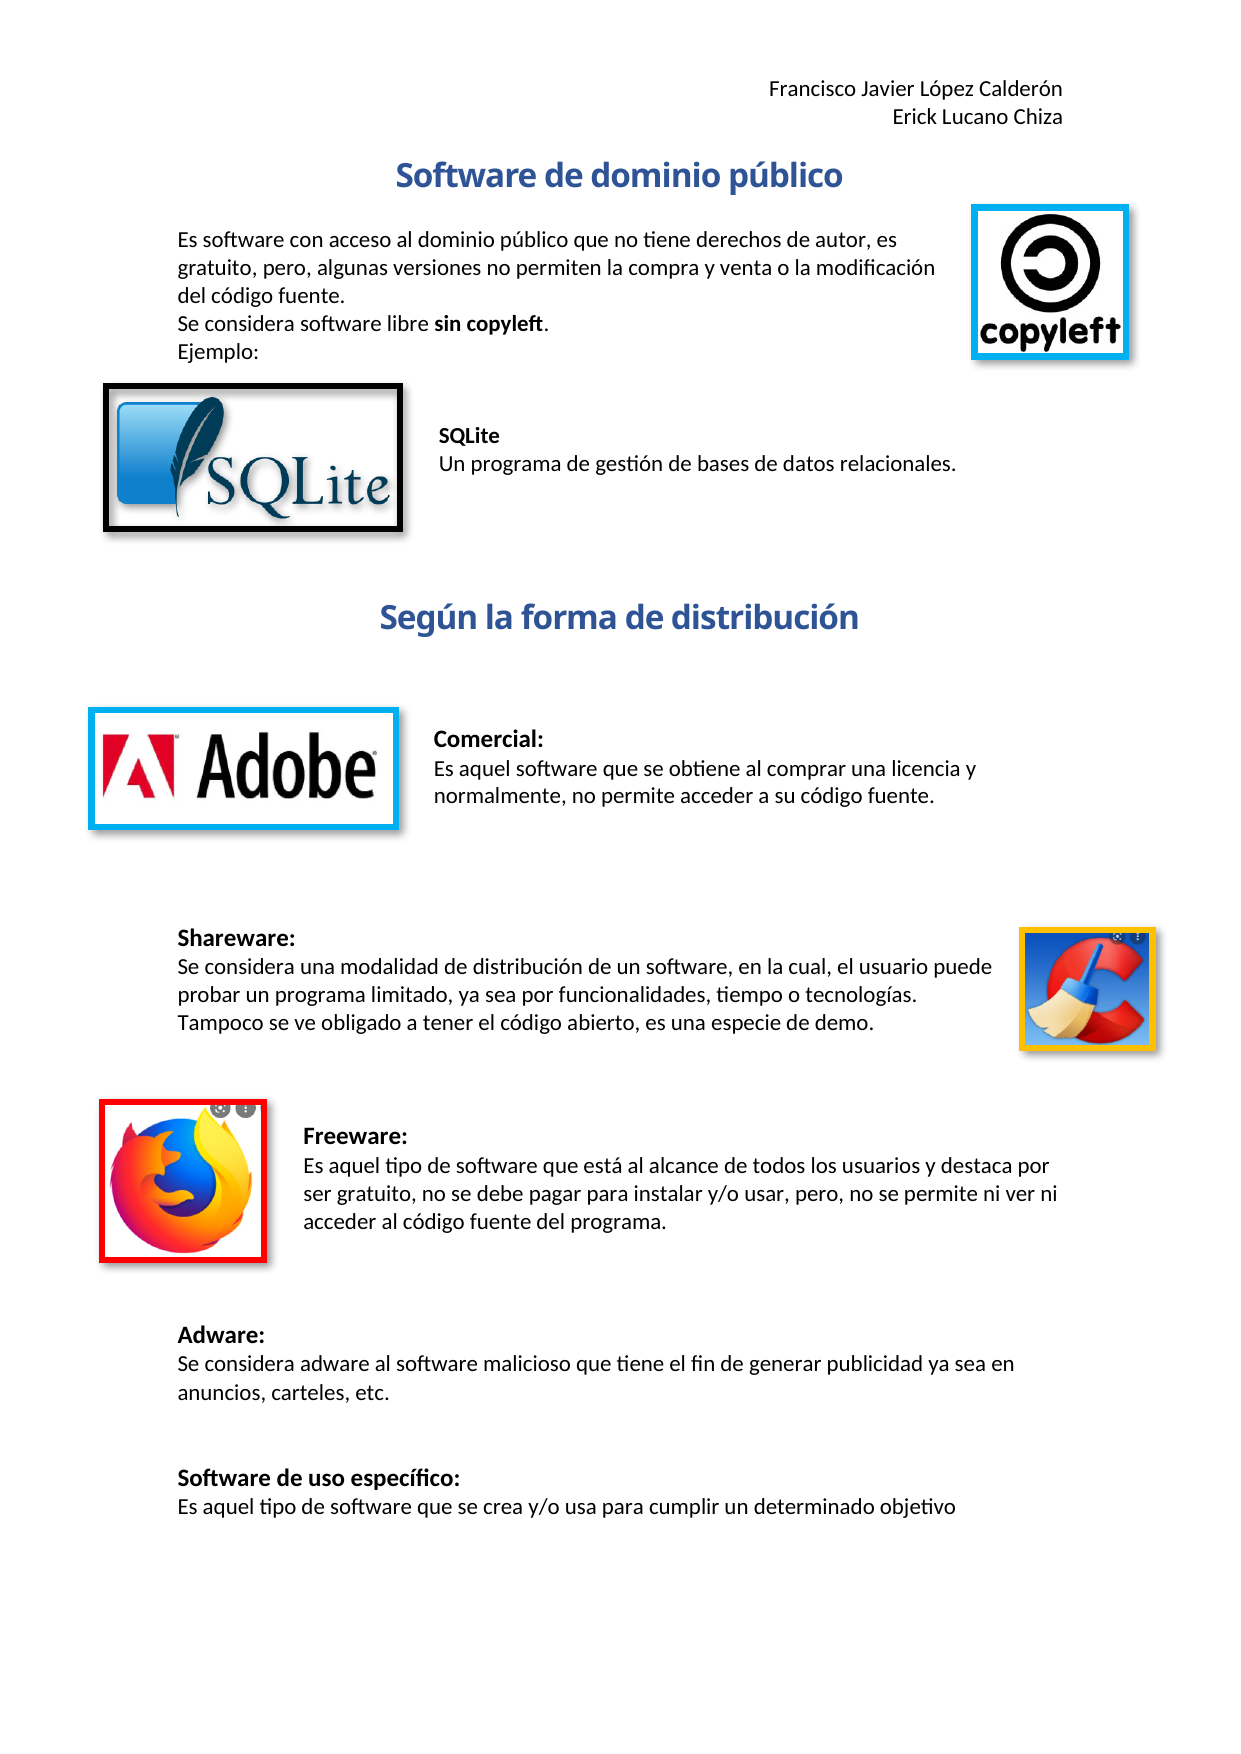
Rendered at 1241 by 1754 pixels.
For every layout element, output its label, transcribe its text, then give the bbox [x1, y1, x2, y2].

text Se considera una modalidad de distribución de un software, en la cual, el usuario puede probar un programa limitado, ya sea por funcionalidades, tiempo o tecnologías. [177, 952, 1018, 1008]
picture [1025, 933, 1149, 1045]
text Es aquel software que se obtiene al comprar una licencia y normalmente, no permite acceder a su código fuente. [409, 754, 1063, 810]
text Freeware: [277, 1120, 1063, 1151]
text Software de uso específico: [177, 1462, 1063, 1492]
picture [979, 212, 1122, 352]
picture [109, 389, 397, 526]
text Es software con acceso al dominio público que no tiene derechos de autor, es gratuito, pero, algunas versiones no permiten la compra y venta o la modificación del código fuente. [177, 225, 970, 309]
text Es aquel tipo de software que está al alcance de todos los usuarios y destaca por ser gratuito, no se debe pagar para instalar y/o usar, pero, no se permite ni ver ni acceder al código fuente del programa. [277, 1151, 1063, 1235]
picture [105, 1105, 261, 1257]
text Un programa de gestión de bases de datos relacionales. [412, 449, 1063, 477]
text Shareware: [177, 922, 1063, 952]
text Se considera software libre sin copyleft. [177, 309, 970, 337]
text Es aquel tipo de software que se crea y/o usa para cumplir un determinado objetivo [177, 1492, 1063, 1520]
title Según la forma de distribución [177, 594, 1063, 639]
text Tampoco se ve obligado a tener el código abierto, es una especie de demo. [177, 1008, 1018, 1036]
text SQLite [412, 421, 1063, 449]
text Adware: [177, 1319, 1063, 1349]
text Ejemplo: [177, 337, 972, 365]
picture [96, 714, 392, 823]
text Se considera adware al software malicioso que tiene el fin de generar publicidad ya sea en anuncios, carteles, etc. [177, 1349, 1063, 1406]
title Software de dominio público [177, 152, 1063, 197]
text Comercial: [409, 723, 1063, 754]
